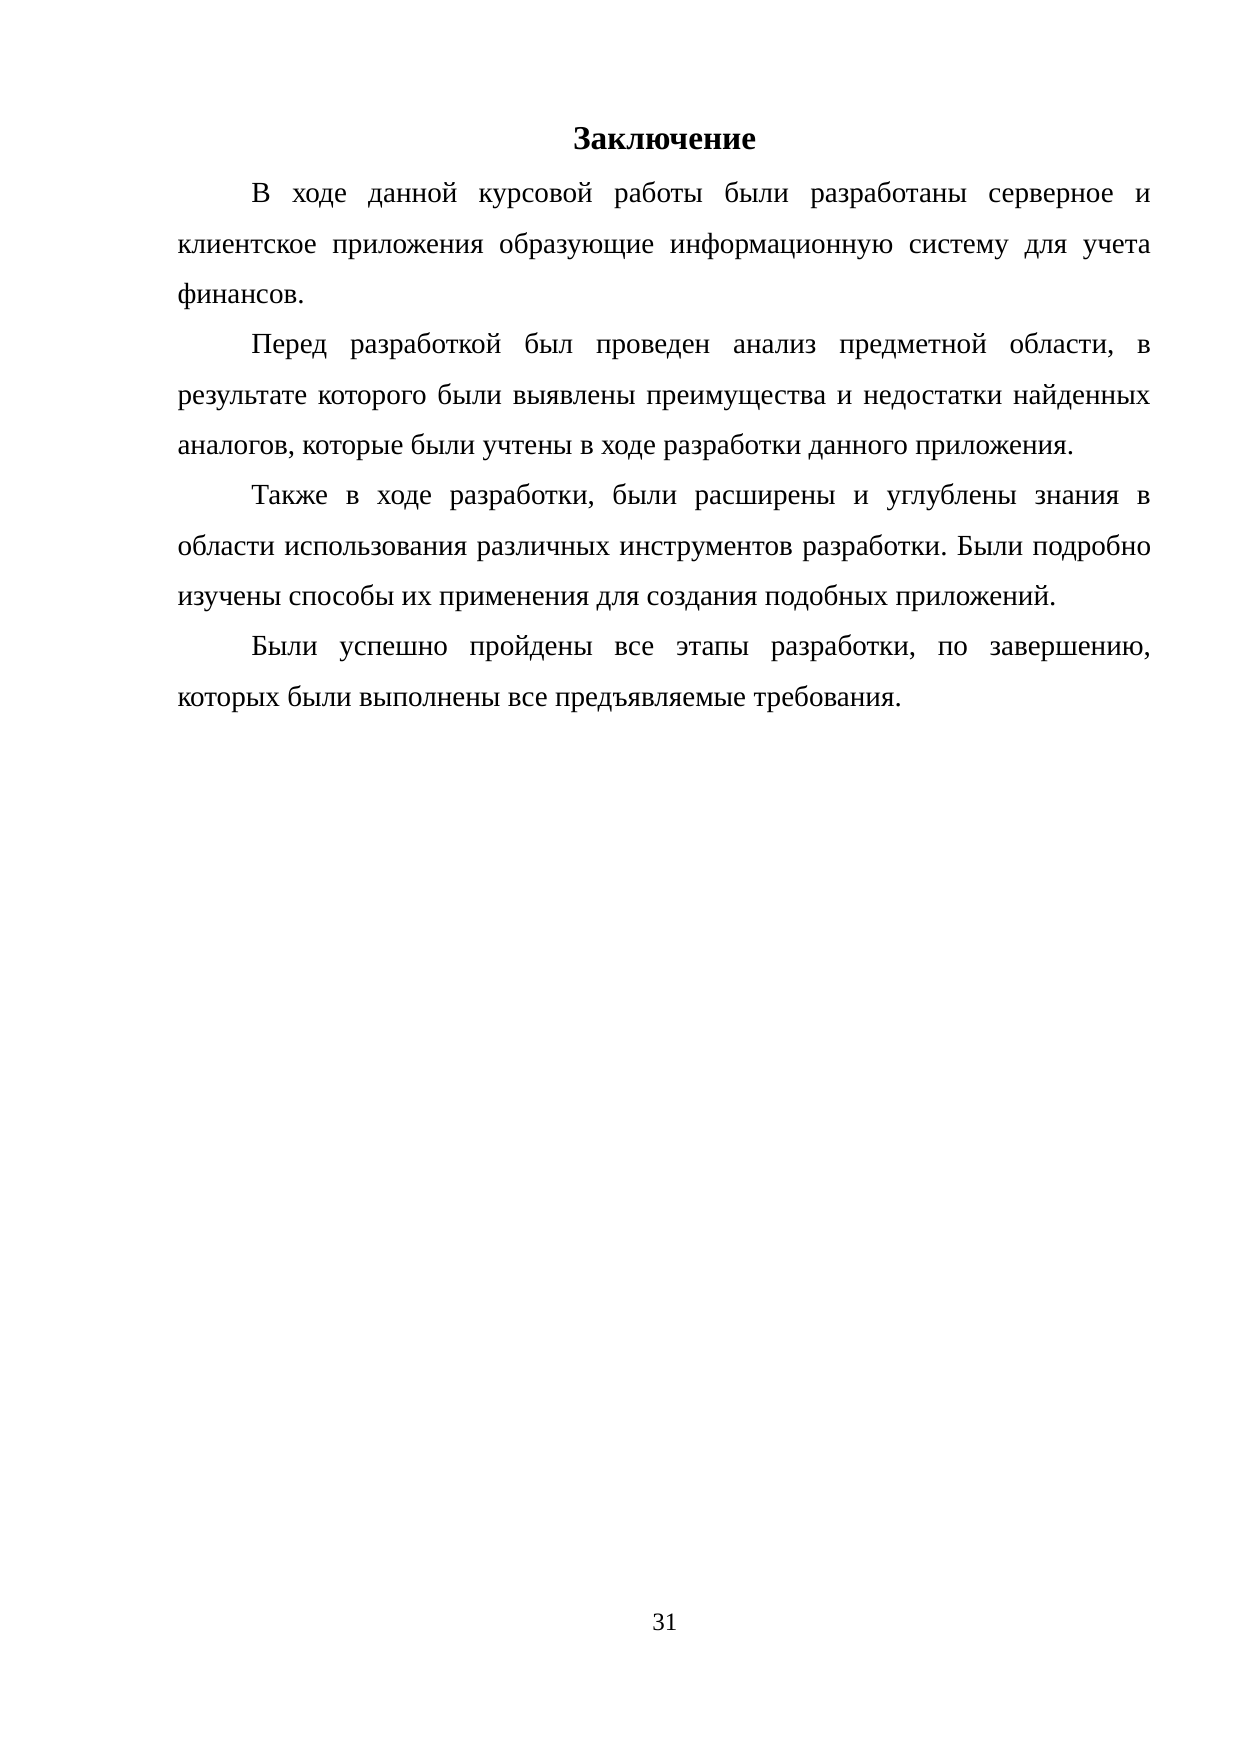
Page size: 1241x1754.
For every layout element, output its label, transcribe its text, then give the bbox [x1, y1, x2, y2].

text В ходе данной курсовой работы были разработаны серверное и клиентское приложения образующие информационную систему для учета финансов. [177, 176, 1152, 310]
text Заключение [177, 118, 1152, 156]
text Были успешно пройдены все этапы разработки, по завершению, которых были выполнены все предъявляемые требования. [177, 628, 1152, 712]
text Перед разработкой был проведен анализ предметной области, в результате которого были выявлены преимущества и недостатки найденных аналогов, которые были учтены в ходе разработки данного приложения. [177, 327, 1152, 461]
text Также в ходе разработки, были расширены и углублены знания в области использования различных инструментов разработки. Были подробно изучены способы их применения для создания подобных приложений. [177, 477, 1152, 612]
